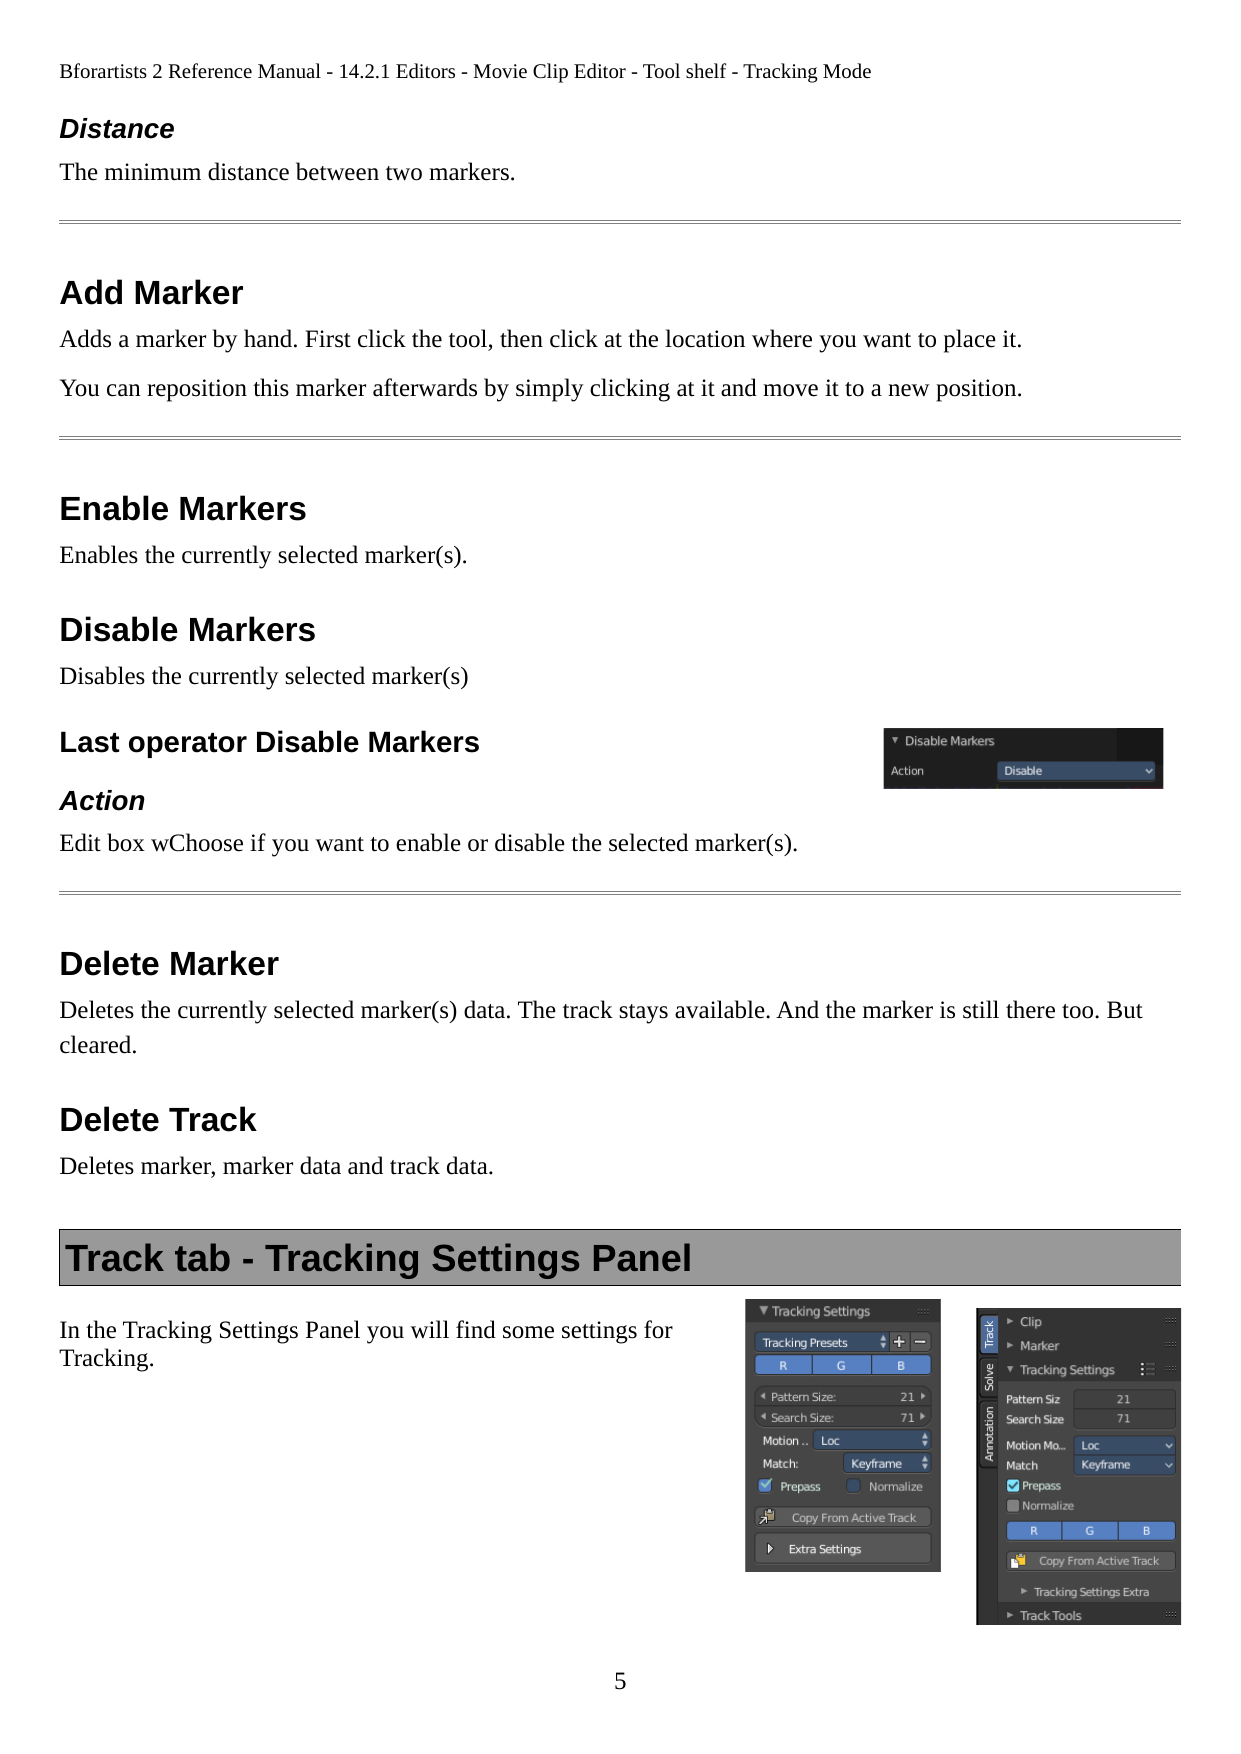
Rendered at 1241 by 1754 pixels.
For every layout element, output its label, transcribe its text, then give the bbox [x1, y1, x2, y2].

subtitle Enable Markers [59, 489, 1181, 528]
text Adds a marker by hand. First click the tool, then click at the location where you want to place it. [59, 324, 1181, 353]
subtitle Disable Markers [59, 610, 1181, 649]
picture [883, 728, 1164, 789]
subtitle Delete Marker [59, 944, 1181, 983]
text You can reposition this marker afterwards by simply clicking at it and move it to a new position. [59, 373, 1181, 402]
subtitle Distance [59, 113, 1181, 144]
text Enables the currently selected marker(s). [59, 540, 1181, 569]
text Deletes marker, marker data and track data. [59, 1151, 1181, 1180]
text Disables the currently selected marker(s) [59, 661, 1181, 690]
subtitle Add Marker [59, 273, 1181, 312]
text Deletes the currently selected marker(s) data. The track stays available. And the marker is still there too. But cleared. [59, 995, 1181, 1059]
table_header Track tab - Tracking Settings Panel [60, 1230, 1181, 1285]
picture [976, 1308, 1182, 1625]
picture [745, 1299, 941, 1572]
text The minimum distance between two markers. [59, 157, 1181, 186]
subtitle Action [59, 784, 1181, 816]
subtitle Last operator Disable Markers [59, 725, 1181, 759]
text In the Tracking Settings Panel you will find some settings for Tracking. [59, 1315, 745, 1372]
subtitle Delete Track [59, 1100, 1181, 1138]
text Edit box wChoose if you want to enable or disable the selected marker(s). [59, 828, 1181, 857]
text [941, 1315, 976, 1372]
